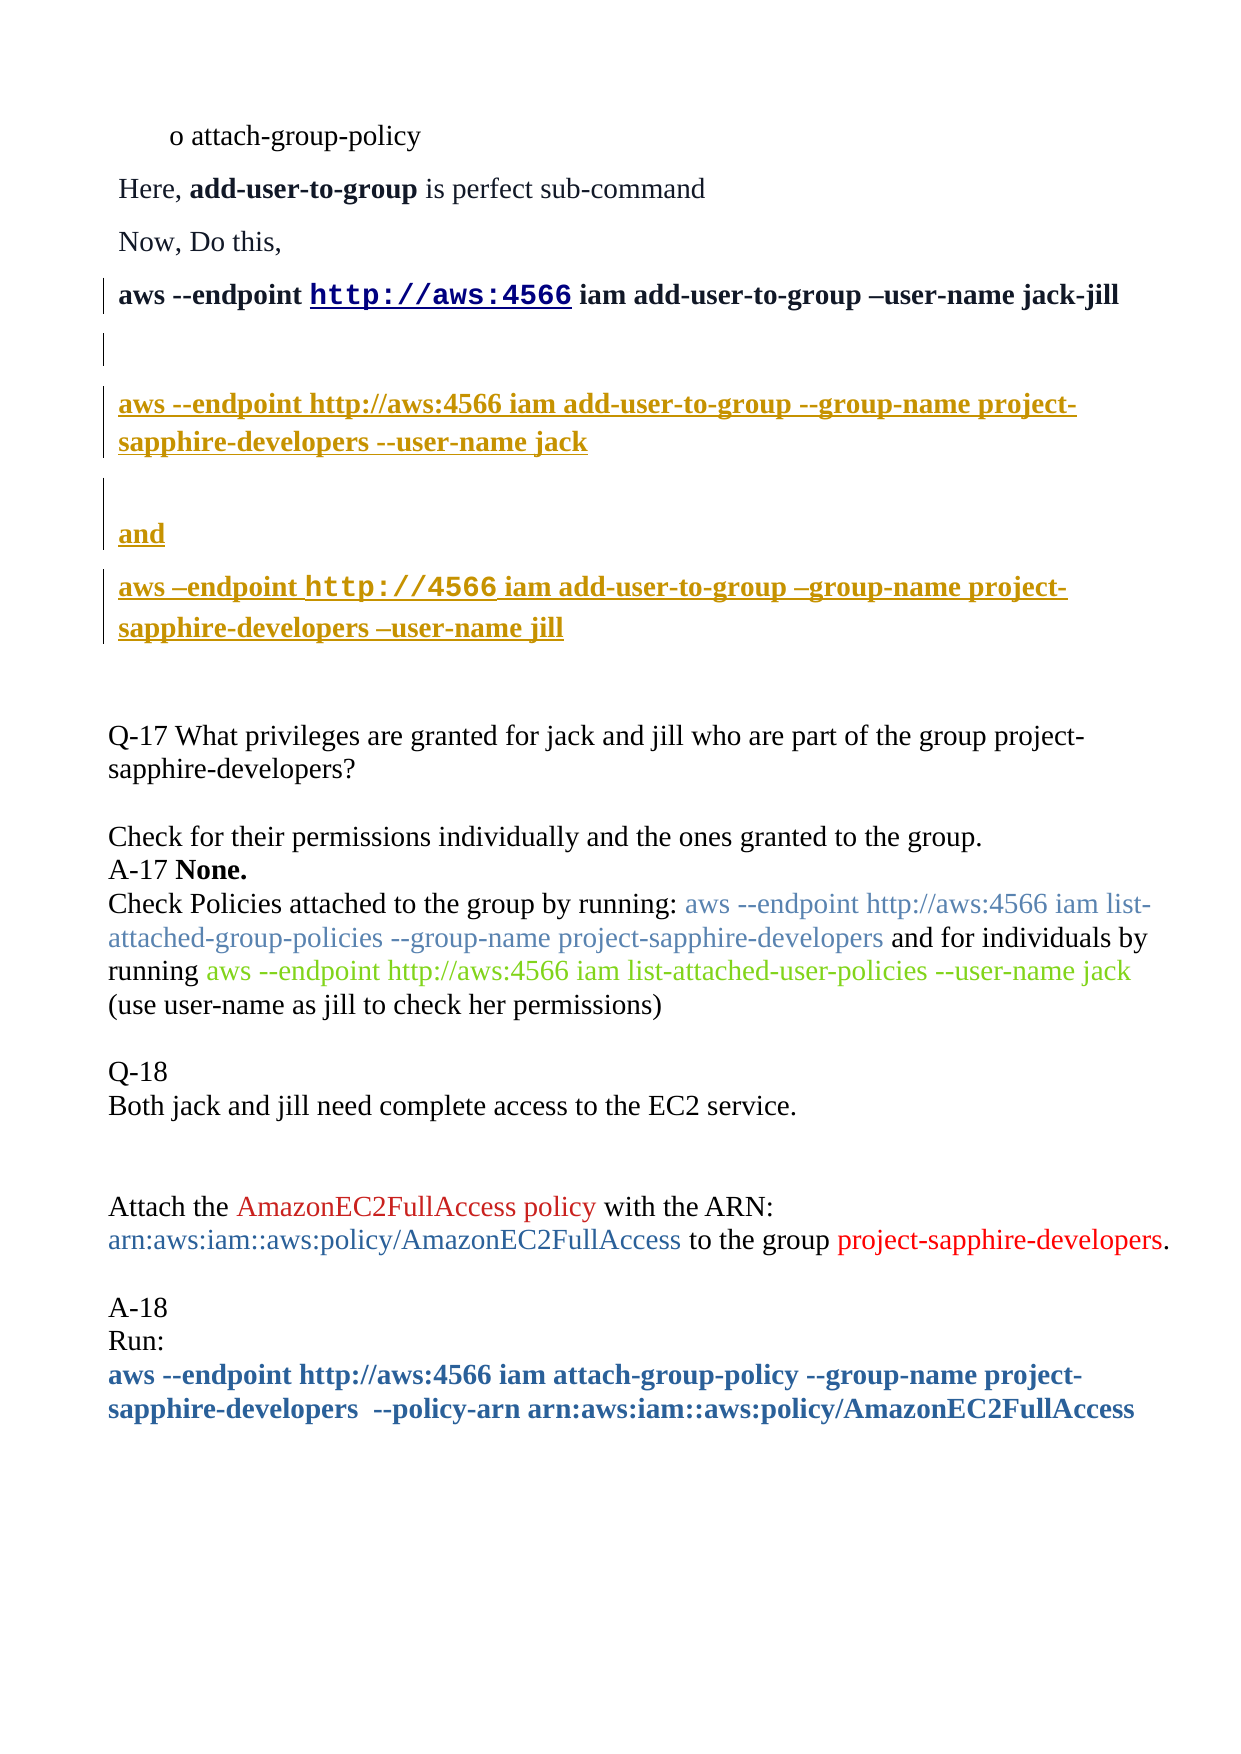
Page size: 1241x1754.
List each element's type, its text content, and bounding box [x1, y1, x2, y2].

text Now, Do this, [118, 224, 1122, 258]
text Here, add-user-to-group is perfect sub-command [118, 171, 1122, 205]
text aws –endpoint http://4566 iam add-user-to-group –group-name project-sapphire-developers –user-name jill [118, 569, 1122, 644]
text and [118, 478, 1122, 550]
text o attach-group-policy [118, 118, 1122, 152]
text aws --endpoint http://aws:4566 iam add-user-to-group –user-name jack-jill [118, 277, 1122, 313]
text aws --endpoint http://aws:4566 iam add-user-to-group --group-name project-sapphire-developers --user-name jack [118, 386, 1122, 458]
